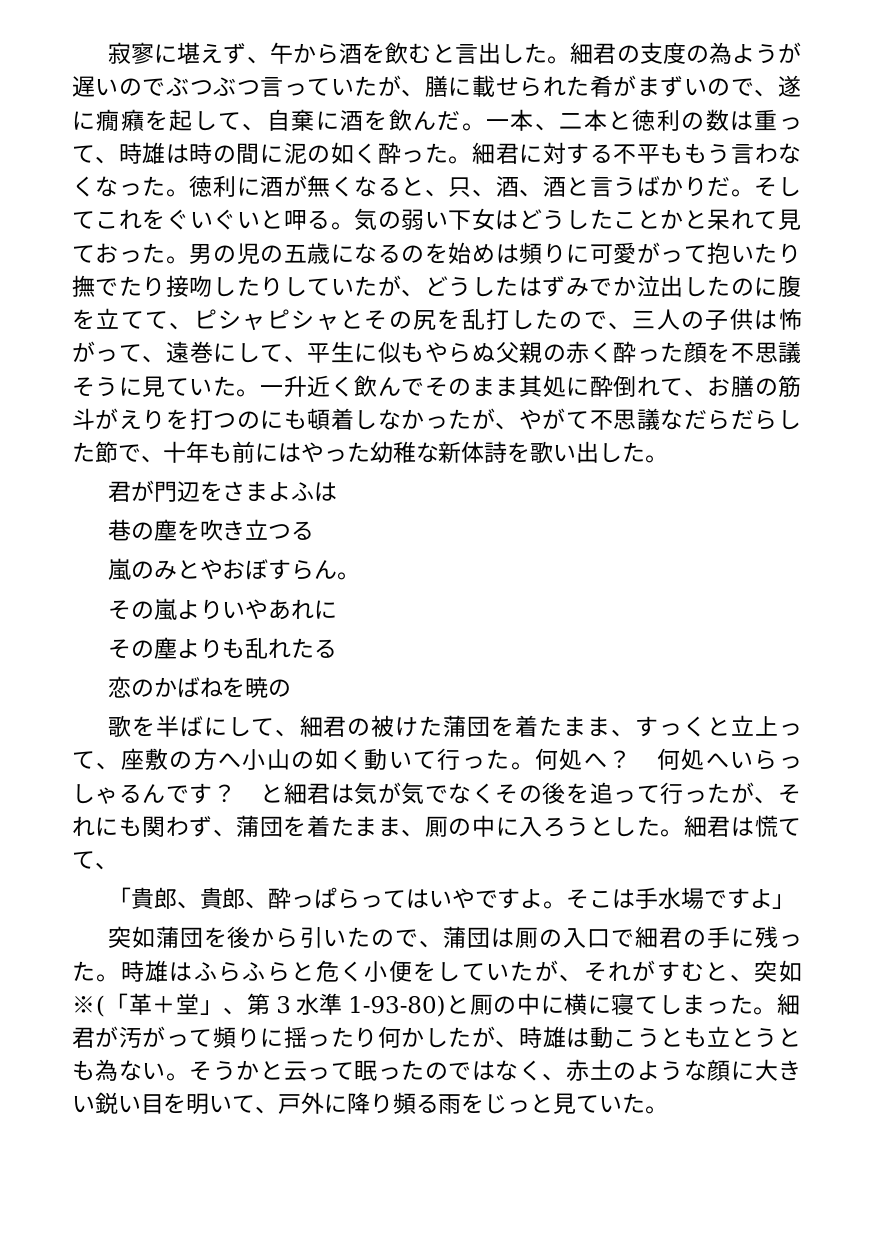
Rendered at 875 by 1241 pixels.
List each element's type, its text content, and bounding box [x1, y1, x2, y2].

text その嵐よりいやあれに [72, 591, 802, 625]
text 君が門辺をさまよふは [72, 474, 802, 507]
text 恋のかばねを暁の [72, 670, 802, 703]
text 巷の塵を吹き立つる [72, 513, 802, 546]
text 「貴郎、貴郎、酔っぱらってはいやですよ。そこは手水場ですよ」 [72, 881, 802, 914]
text 突如蒲団を後から引いたので、蒲団は厠の入口で細君の手に残った。時雄はふらふらと危く小便をしていたが、それがすむと、突如※(「革＋堂」、第3水準1-93-80)と厠の中に横に寝てしまった。細君が汚がって頻りに揺ったり何かしたが、時雄は動こうとも立とうとも為ない。そうかと云って眠ったのではなく、赤土のような顔に大きい鋭い目を明いて、戸外に降り頻る雨をじっと見ていた。 [72, 920, 802, 1119]
text 歌を半ばにして、細君の被けた蒲団を着たまま、すっくと立上って、座敷の方へ小山の如く動いて行った。何処へ？ 何処へいらっしゃるんです？ と細君は気が気でなくその後を追って行ったが、それにも関わず、蒲団を着たまま、厠の中に入ろうとした。細君は慌てて、 [72, 709, 802, 875]
text その塵よりも乱れたる [72, 631, 802, 664]
text 寂寥に堪えず、午から酒を飲むと言出した。細君の支度の為ようが遅いのでぶつぶつ言っていたが、膳に載せられた肴がまずいので、遂に癇癪を起して、自棄に酒を飲んだ。一本、二本と徳利の数は重って、時雄は時の間に泥の如く酔った。細君に対する不平ももう言わなくなった。徳利に酒が無くなると、只、酒、酒と言うばかりだ。そしてこれをぐいぐいと呷る。気の弱い下女はどうしたことかと呆れて見ておった。男の児の五歳になるのを始めは頻りに可愛がって抱いたり撫でたり接吻したりしていたが、どうしたはずみでか泣出したのに腹を立てて、ピシャピシャとその尻を乱打したので、三人の子供は怖がって、遠巻にして、平生に似もやらぬ父親の赤く酔った顔を不思議そうに見ていた。一升近く飲んでそのまま其処に酔倒れて、お膳の筋斗がえりを打つのにも頓着しなかったが、やがて不思議なだらだらした節で、十年も前にはやった幼稚な新体詩を歌い出した。 [72, 36, 802, 468]
text 嵐のみとやおぼすらん。 [72, 552, 802, 586]
